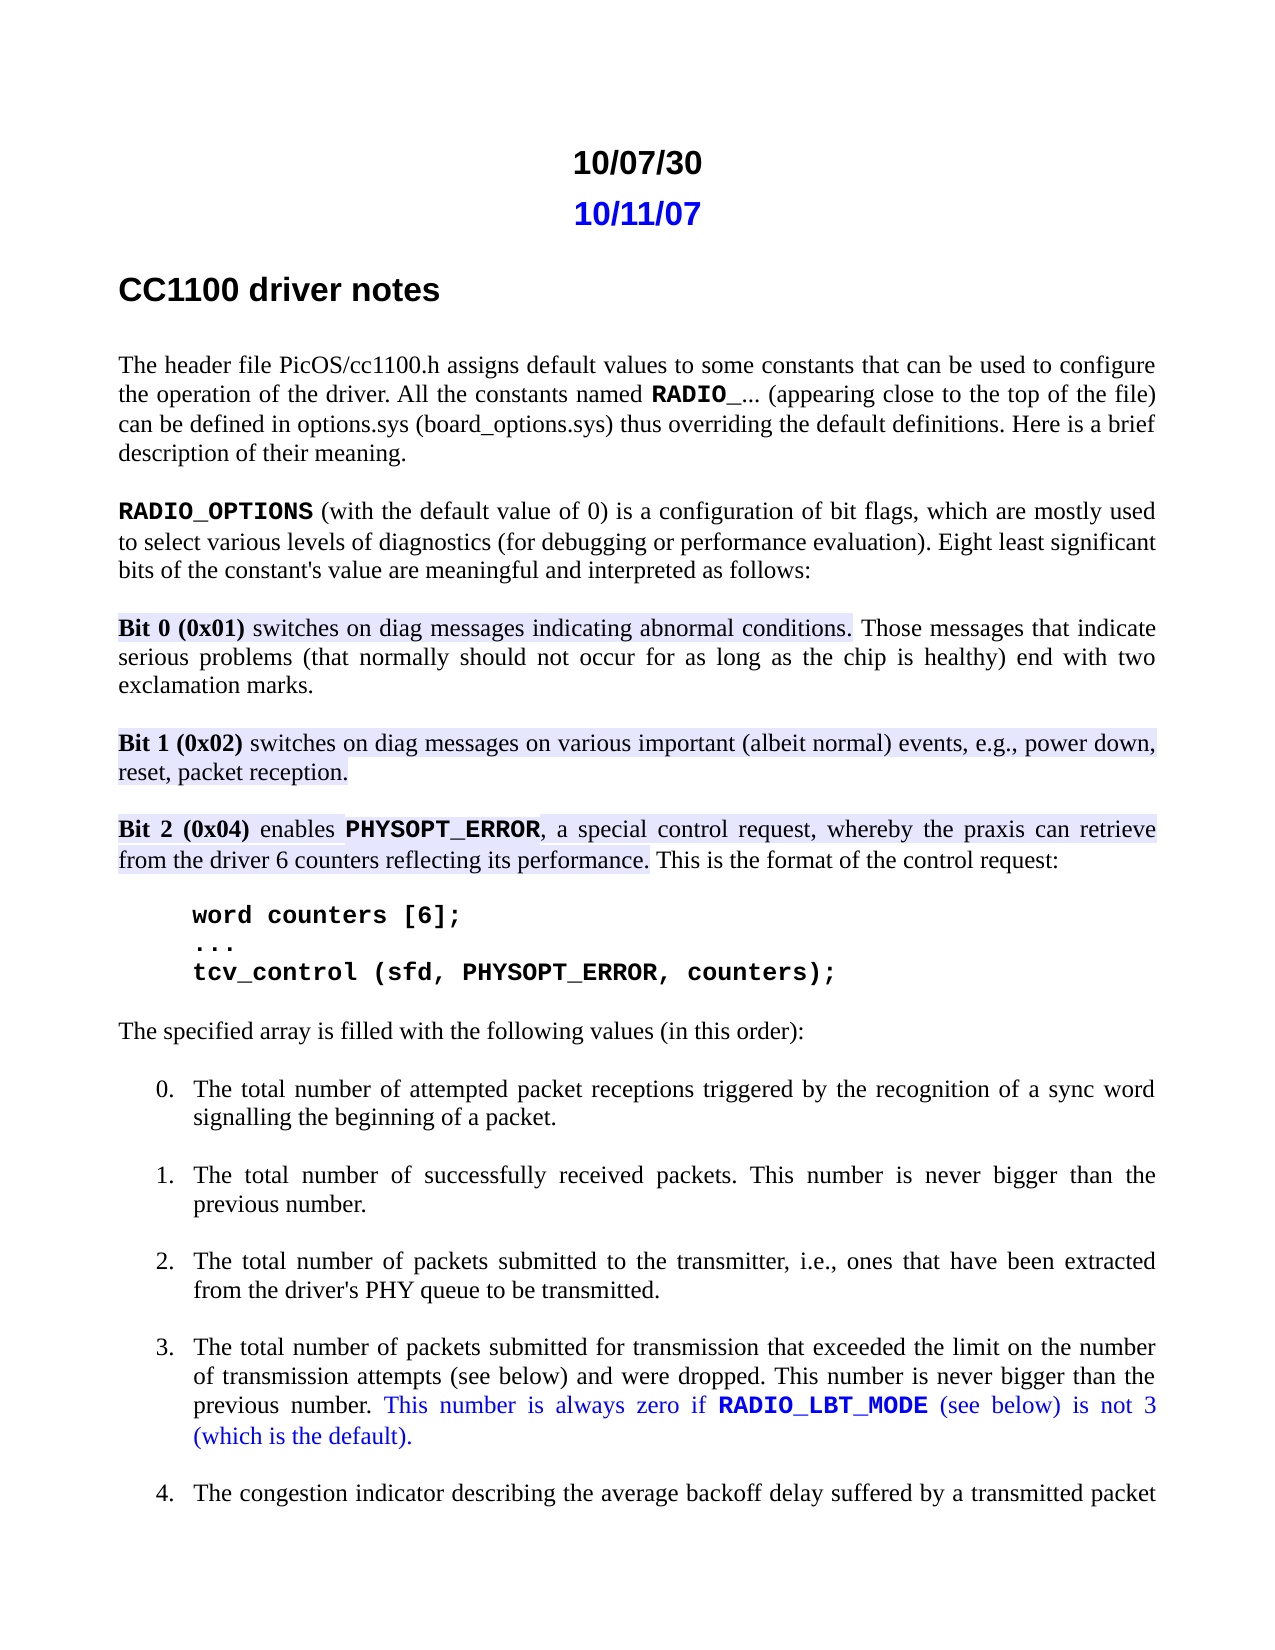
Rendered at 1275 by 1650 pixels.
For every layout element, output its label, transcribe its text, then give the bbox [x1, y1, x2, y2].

text Bit 0 (0x01) switches on diag messages indicating abnormal conditions. Those messages that indicate serious problems (that normally should not occur for as long as the chip is healthy) end with two exclamation marks. [118, 613, 1157, 699]
text ... [118, 931, 1157, 959]
text Bit 2 (0x04) enables PHYSOPT_ERROR, a special control request, whereby the praxis can retrieve from the driver 6 counters reflecting its performance. This is the format of the control request: [118, 814, 1157, 874]
list The total number of packets submitted to the transmitter, i.e., ones that have been extracted from the driver's PHY queue to be transmitted. [156, 1246, 1157, 1304]
subtitle CC1100 driver notes [118, 270, 1157, 309]
list The total number of packets submitted for transmission that exceeded the limit on the number of transmission attempts (see below) and were dropped. This number is never bigger than the previous number. This number is always zero if RADIO_LBT_MODE (see below) is not 3 (which is the default). [156, 1332, 1157, 1449]
text 10/11/07 [118, 194, 1157, 232]
text Bit 1 (0x02) switches on diag messages on various important (albeit normal) events, e.g., power down, reset, packet reception. [118, 728, 1157, 785]
list The total number of successfully received packets. This number is never bigger than the previous number. [156, 1160, 1157, 1217]
text word counters [6]; [118, 902, 1157, 931]
text tcv_control (sfd, PHYSOPT_ERROR, counters); [118, 959, 1157, 987]
text The header file PicOS/cc1100.h assigns default values to some constants that can be used to configure the operation of the driver. All the constants named RADIO_... (appearing close to the top of the file) can be defined in options.sys (board_options.sys) thus overriding the default definitions. Here is a brief description of their meaning. [118, 350, 1157, 467]
list The congestion indicator describing the average backoff delay suffered by a transmitted packet [156, 1478, 1157, 1507]
list The total number of attempted packet receptions triggered by the recognition of a sync word signalling the beginning of a packet. [156, 1074, 1157, 1131]
subtitle 10/07/30 [118, 143, 1157, 182]
text RADIO_OPTIONS (with the default value of 0) is a configuration of bit flags, which are mostly used to select various levels of diagnostics (for debugging or performance evaluation). Eight least significant bits of the constant's value are meaningful and interpreted as follows: [118, 496, 1157, 584]
text The specified array is filled with the following values (in this order): [118, 1016, 1157, 1045]
